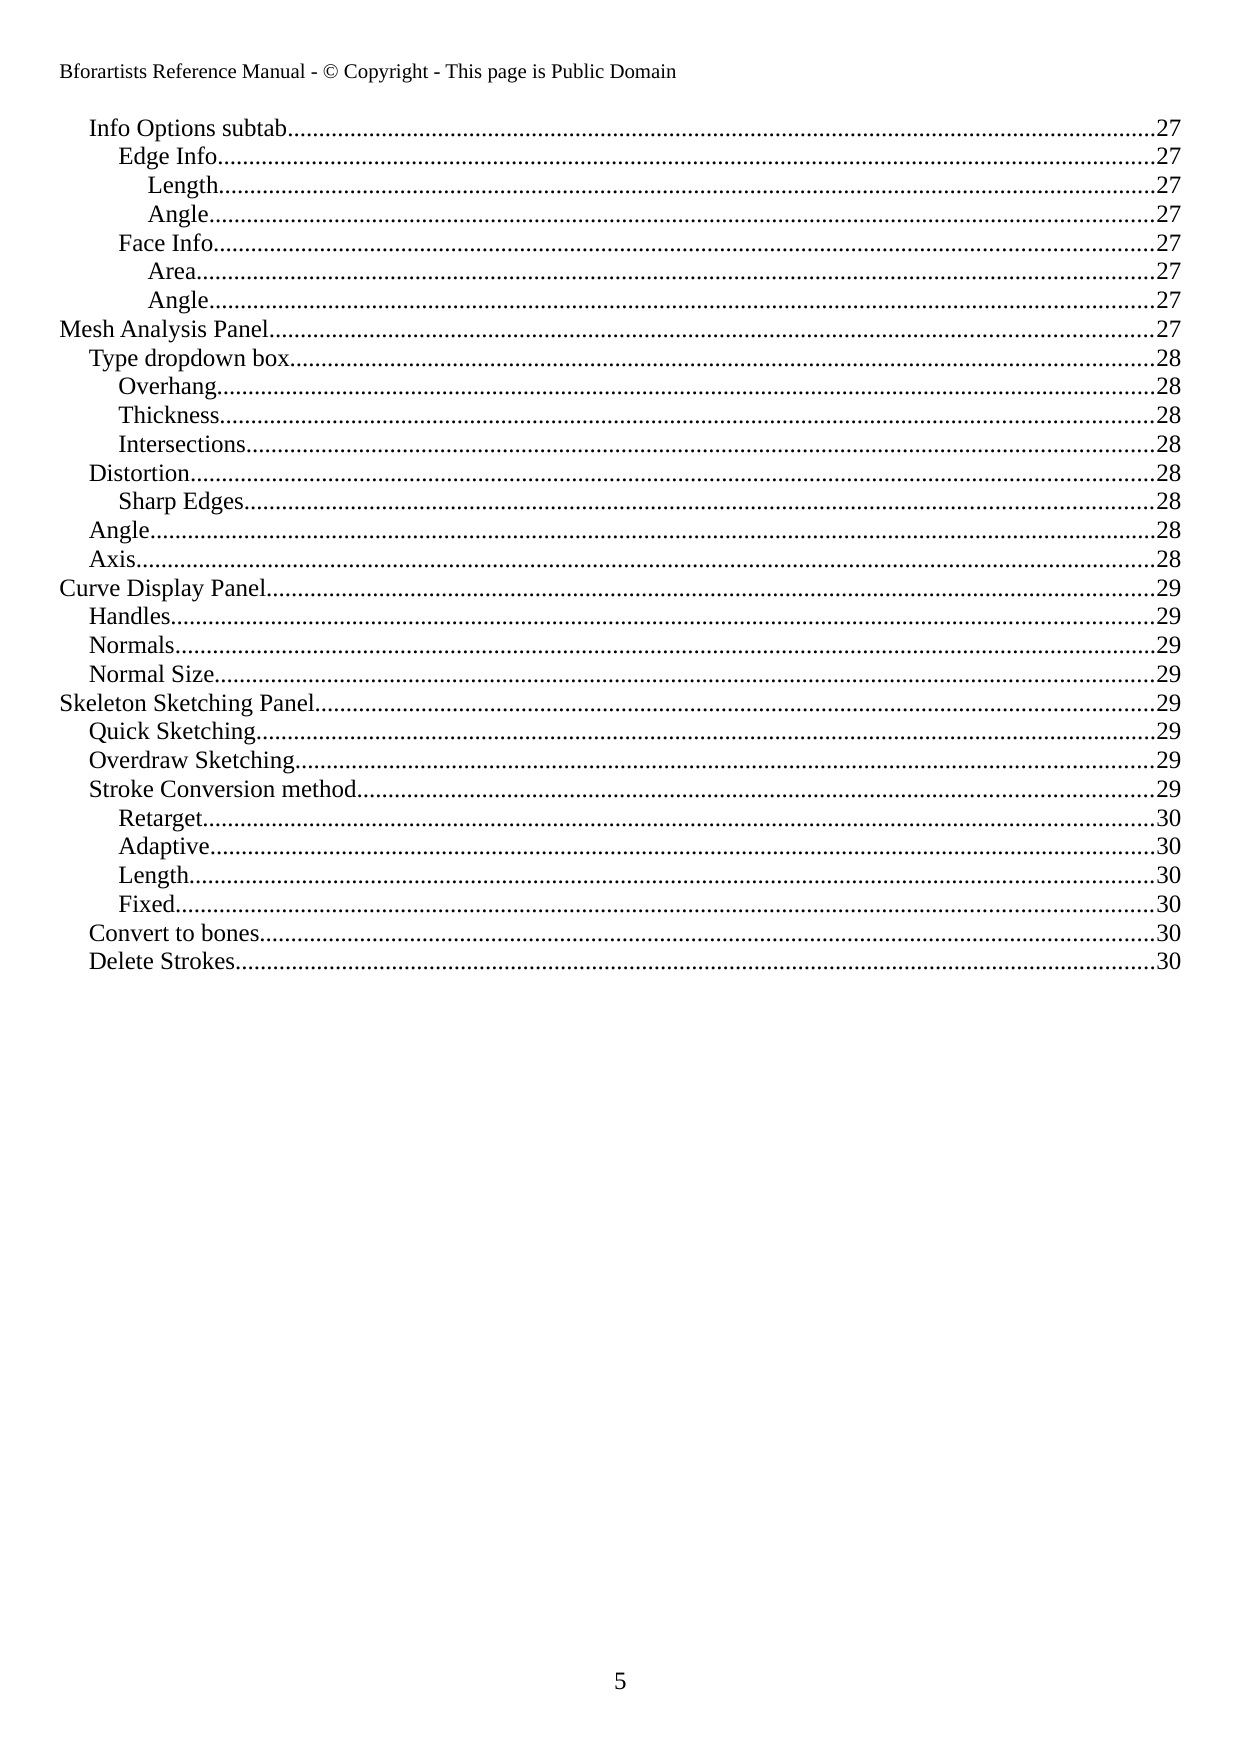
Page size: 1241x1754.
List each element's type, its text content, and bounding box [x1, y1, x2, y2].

text Handles 29 [88, 601, 1181, 630]
text Type dropdown box 28 [88, 343, 1181, 371]
text Convert to bones 30 [88, 918, 1181, 946]
text Fixed 30 [118, 889, 1181, 918]
text Length 27 [147, 170, 1181, 199]
text Info Options subtab 27 [88, 113, 1181, 141]
text Axis 28 [88, 544, 1181, 573]
text Adaptive 30 [118, 831, 1181, 860]
text Mesh Analysis Panel 27 [59, 314, 1181, 343]
text Edge Info 27 [118, 141, 1181, 170]
text Length 30 [118, 860, 1181, 889]
text Area 27 [147, 256, 1181, 285]
text Curve Display Panel 29 [59, 573, 1181, 601]
text Overhang 28 [118, 371, 1181, 400]
text Normals 29 [88, 630, 1181, 659]
text Angle 28 [88, 515, 1181, 544]
text Intersections 28 [118, 429, 1181, 458]
text Delete Strokes 30 [88, 946, 1181, 975]
text Skeleton Sketching Panel 29 [59, 688, 1181, 716]
text Overdraw Sketching 29 [88, 745, 1181, 774]
text Thickness 28 [118, 400, 1181, 429]
text Distortion 28 [88, 458, 1181, 486]
text Retarget 30 [118, 803, 1181, 831]
text Face Info 27 [118, 228, 1181, 256]
text Normal Size 29 [88, 659, 1181, 688]
text Quick Sketching 29 [88, 716, 1181, 745]
text Sharp Edges 28 [118, 486, 1181, 515]
text Stroke Conversion method 29 [88, 774, 1181, 803]
text Angle 27 [147, 199, 1181, 228]
text Angle 27 [147, 285, 1181, 314]
